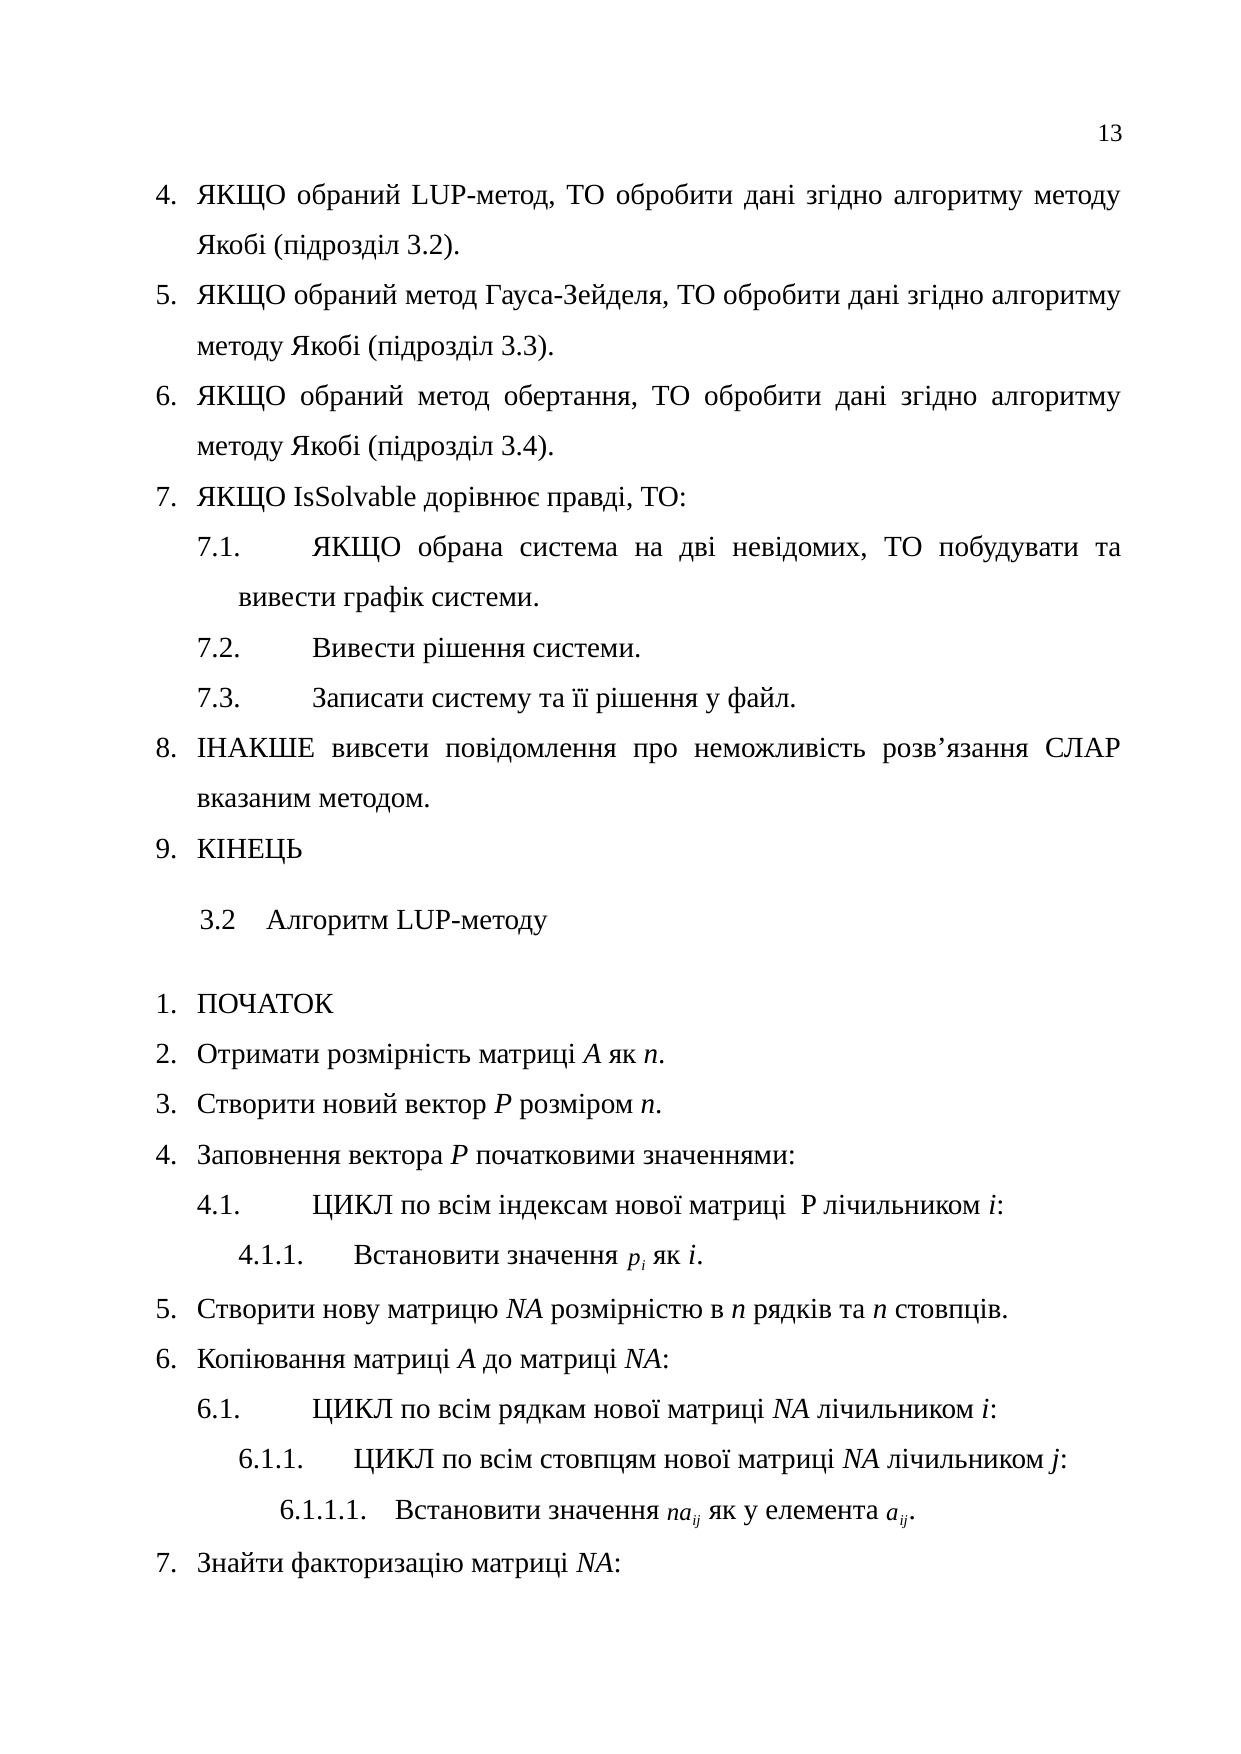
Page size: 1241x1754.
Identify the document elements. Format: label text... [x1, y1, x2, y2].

list Заповнення вектора P початковими значеннями: [155, 1137, 1122, 1170]
list Встановити значення як i. [238, 1237, 1122, 1274]
list ЯКЩО IsSolvable дорівнює правді, ТО: [155, 479, 1122, 512]
list КІНЕЦЬ [155, 831, 1122, 864]
list Знайти факторизацію матриці NA: [155, 1545, 1122, 1579]
list ЦИКЛ по всім індексам нової матриці P лічильником i: [197, 1187, 1122, 1221]
subtitle Алгоритм LUP-методу [118, 902, 1122, 936]
list Створити новий вектор P розміром n. [155, 1087, 1122, 1120]
list ЦИКЛ по всім рядкам нової матриці NA лічильником i: [197, 1391, 1122, 1425]
list ЯКЩО обраний метод Гауса-Зейделя, ТО обробити дані згідно алгоритму методу Якобі (підрозділ 3.3). [155, 277, 1122, 361]
list ЦИКЛ по всім стовпцям нової матриці NA лічильником j: [238, 1442, 1122, 1475]
list Отримати розмірність матриці A як n. [155, 1036, 1122, 1070]
list Копіювання матриці A до матриці NA: [155, 1341, 1122, 1374]
list Створити нову матрицю NA розмірністю в n рядків та n стовпців. [155, 1291, 1122, 1324]
list ІНАКШЕ вивсети повідомлення про неможливість розв’язання СЛАР вказаним методом. [155, 730, 1122, 814]
list ЯКЩО обраний LUP-метод, ТО обробити дані згідно алгоритму методу Якобі (підрозділ 3.2). [155, 177, 1122, 261]
list Записати систему та її рішення у файл. [197, 680, 1122, 713]
list Вивести рішення системи. [197, 630, 1122, 663]
list ЯКЩО обраний метод обертання, ТО обробити дані згідно алгоритму методу Якобі (підрозділ 3.4). [155, 378, 1122, 462]
list Встановити значення як у елемента . [279, 1492, 1122, 1528]
list ПОЧАТОК [155, 986, 1122, 1019]
list ЯКЩО обрана система на дві невідомих, ТО побудувати та вивести графік системи. [197, 529, 1122, 613]
